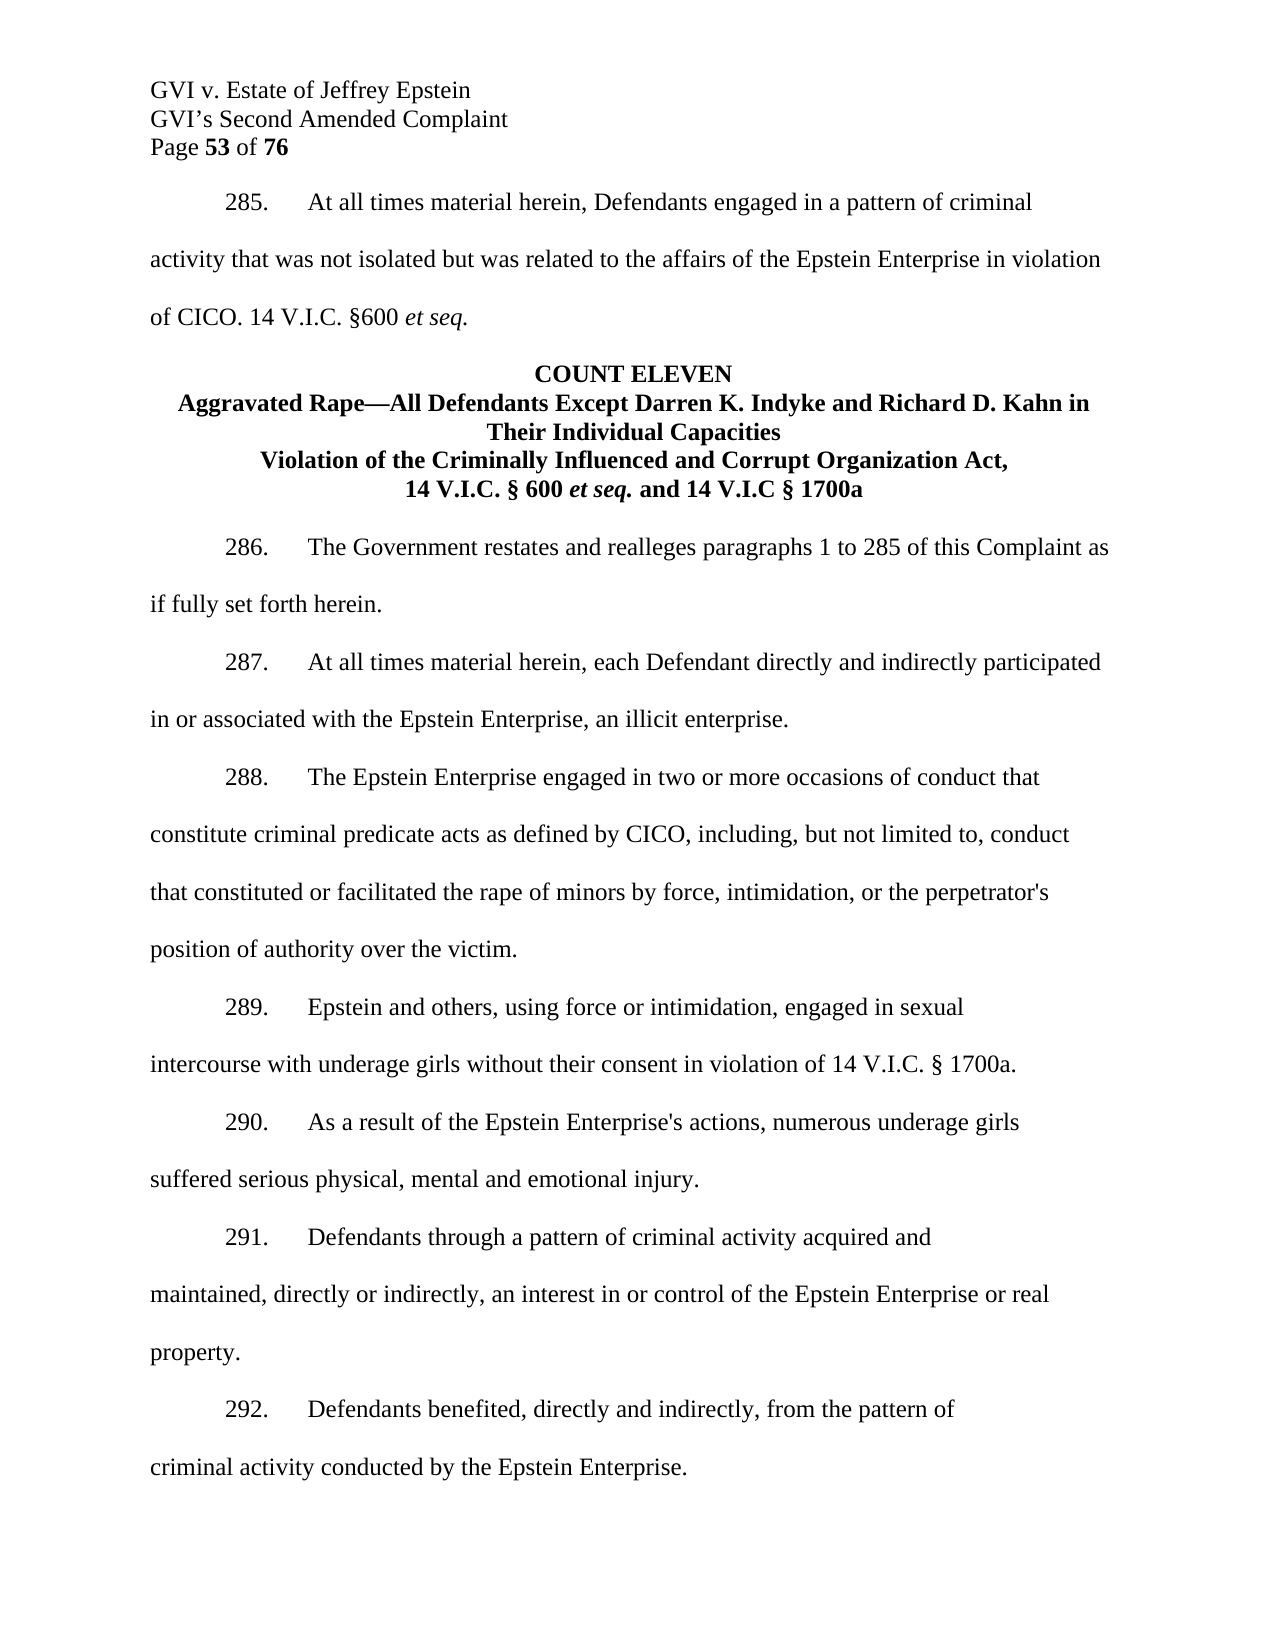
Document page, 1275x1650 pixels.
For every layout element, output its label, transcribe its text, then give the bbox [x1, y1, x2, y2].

text Violation of the Criminally Influenced and Corrupt Organization Act, 14 V.I.C. § 600 et seq. and 14 V.I.C § 1700a [252, 445, 1016, 503]
list The Epstein Enterprise engaged in two or more occasions of conduct that constitute criminal predicate acts as defined by CICO, including, but not limited to, conduct that constituted or facilitated the rape of minors by force, intimidation, or the perpetrator's position of authority over the victim. [150, 762, 1113, 963]
subtitle Aggravated Rape—All Defendants Except Darren K. Indyke and Richard D. Kahn in Their Individual Capacities [152, 388, 1115, 445]
list Epstein and others, using force or intimidation, engaged in sexual intercourse with underage girls without their consent in violation of 14 V.I.C. § 1700a. [150, 992, 1081, 1078]
subtitle COUNT ELEVEN [534, 359, 1125, 388]
list At all times material herein, each Defendant directly and indirectly participated in or associated with the Epstein Enterprise, an illicit enterprise. [150, 647, 1101, 733]
list At all times material herein, Defendants engaged in a pattern of criminal activity that was not isolated but was related to the affairs of the Epstein Enterprise in violation of CICO. 14 V.I.C. §600 et seq. [150, 187, 1113, 330]
list Defendants through a pattern of criminal activity acquired and maintained, directly or indirectly, an interest in or control of the Epstein Enterprise or real property. [150, 1222, 1054, 1366]
list The Government restates and realleges paragraphs 1 to 285 of this Complaint as if fully set forth herein. [150, 532, 1109, 618]
list Defendants benefited, directly and indirectly, from the pattern of criminal activity conducted by the Epstein Enterprise. [150, 1394, 1044, 1481]
list As a result of the Epstein Enterprise's actions, numerous underage girls suffered serious physical, mental and emotional injury. [150, 1107, 1107, 1193]
